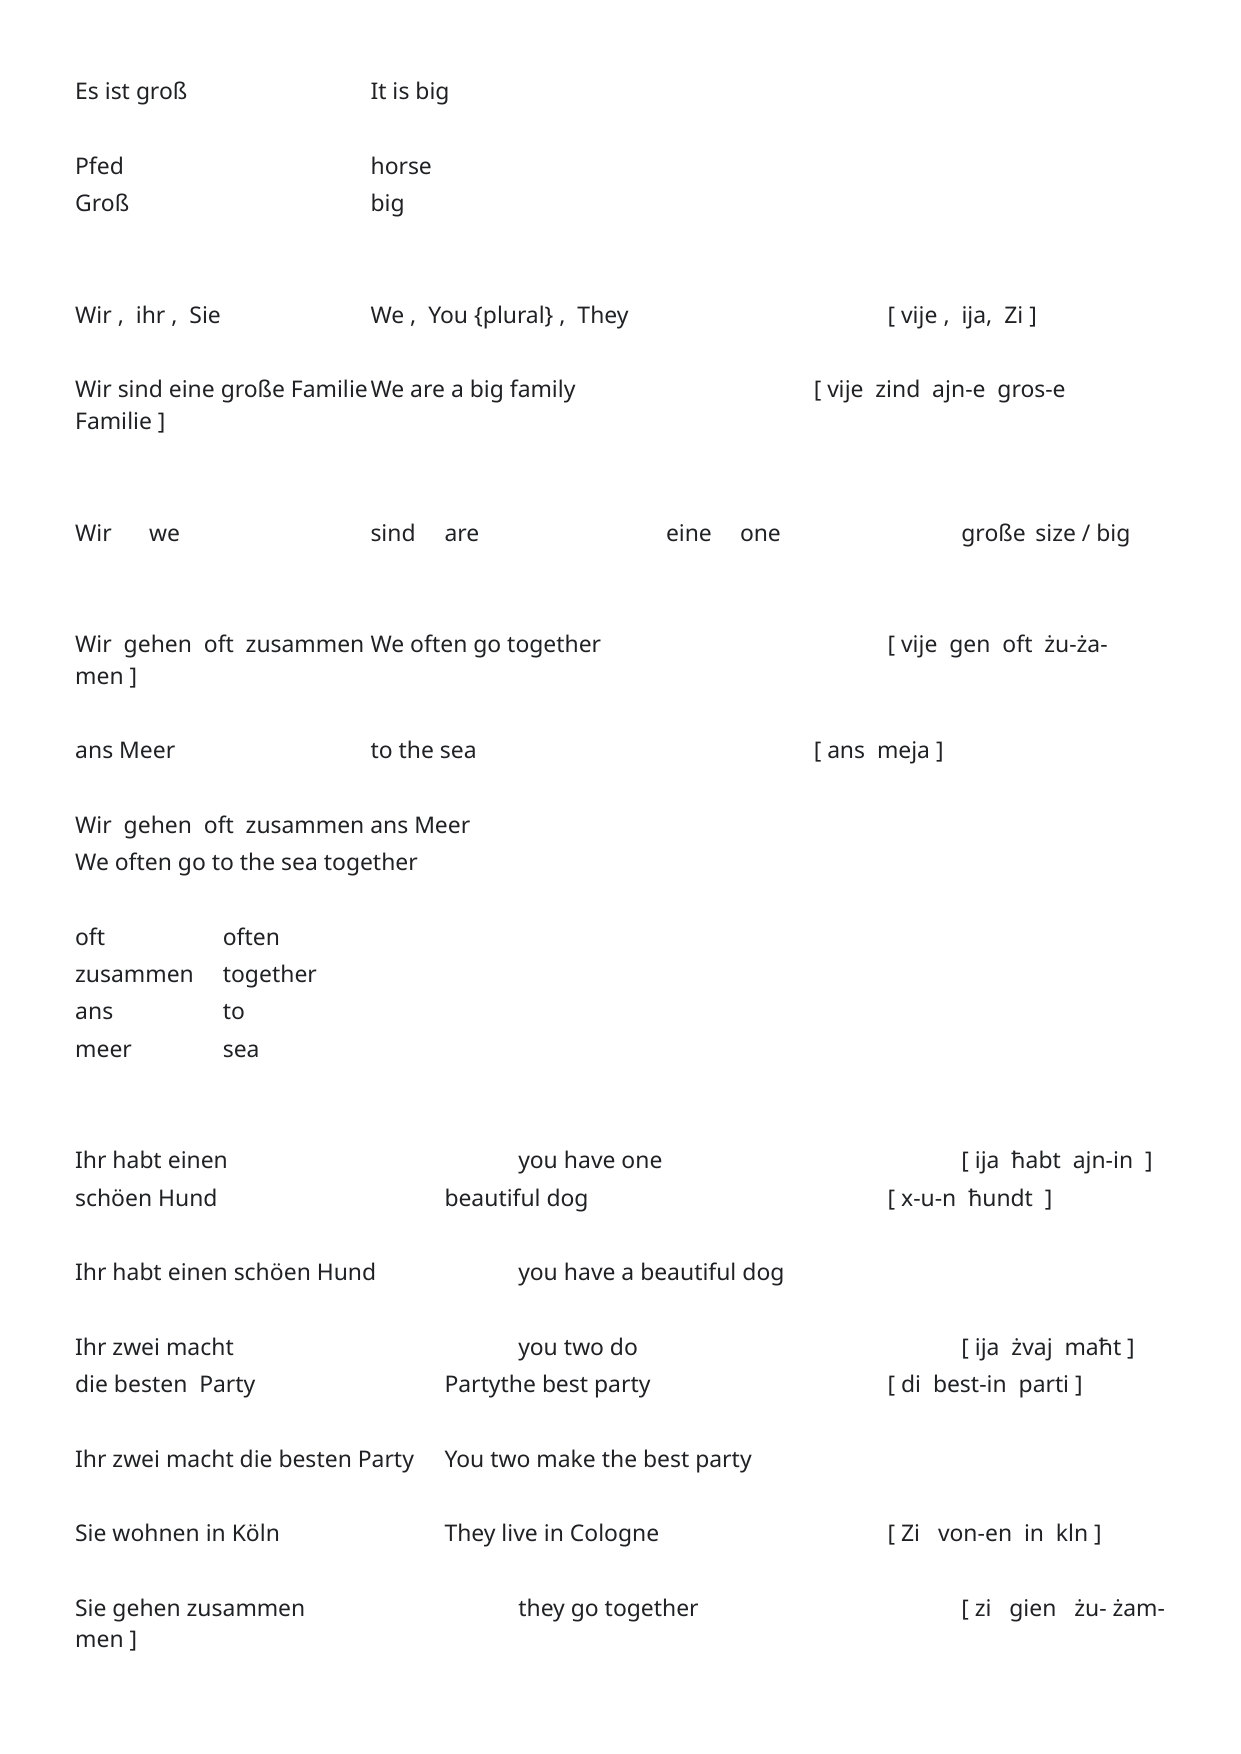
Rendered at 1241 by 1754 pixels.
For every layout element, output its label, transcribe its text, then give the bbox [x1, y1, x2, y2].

text Ihr habt einen schöen Hund you have a beautiful dog [75, 1256, 1165, 1287]
text Wir we sind are eine one große size / big [75, 516, 1165, 548]
text ans Meer to the sea [ ans meja ] [75, 734, 1165, 765]
text Wir gehen oft zusammen We often go together [ vije gen oft żu-ża-men ] [75, 628, 1165, 691]
text die besten Party Partythe best party [ di best-in parti ] [75, 1368, 1165, 1399]
text Ihr habt einen you have one [ ija ħabt ajn-in ] [75, 1144, 1165, 1176]
text We often go to the sea together [75, 846, 1165, 877]
text Groß big [75, 187, 1165, 218]
text Sie wohnen in Köln They live in Cologne [ Zi von-en in kln ] [75, 1517, 1165, 1548]
text meer sea [75, 1032, 1165, 1064]
text oft often [75, 921, 1165, 952]
text Wir , ihr , Sie We , You {plural} , They [ vije , ija, Zi ] [75, 299, 1165, 330]
text ans to [75, 995, 1165, 1026]
text Pfed horse [75, 149, 1165, 181]
text Wir sind eine große Familie We are a big family [ vije zind ajn-e gros-e Familie ] [75, 373, 1165, 436]
text Sie gehen zusammen they go together [ zi gien żu- żam-men ] [75, 1592, 1165, 1654]
text Es ist groß It is big [75, 75, 1165, 106]
text Wir gehen oft zusammen ans Meer [75, 809, 1165, 840]
text Ihr zwei macht die besten Party You two make the best party [75, 1443, 1165, 1474]
text zusammen together [75, 958, 1165, 989]
text schöen Hund beautiful dog [ x-u-n ħundt ] [75, 1182, 1165, 1213]
text Ihr zwei macht you two do [ ija żvaj maħt ] [75, 1331, 1165, 1362]
